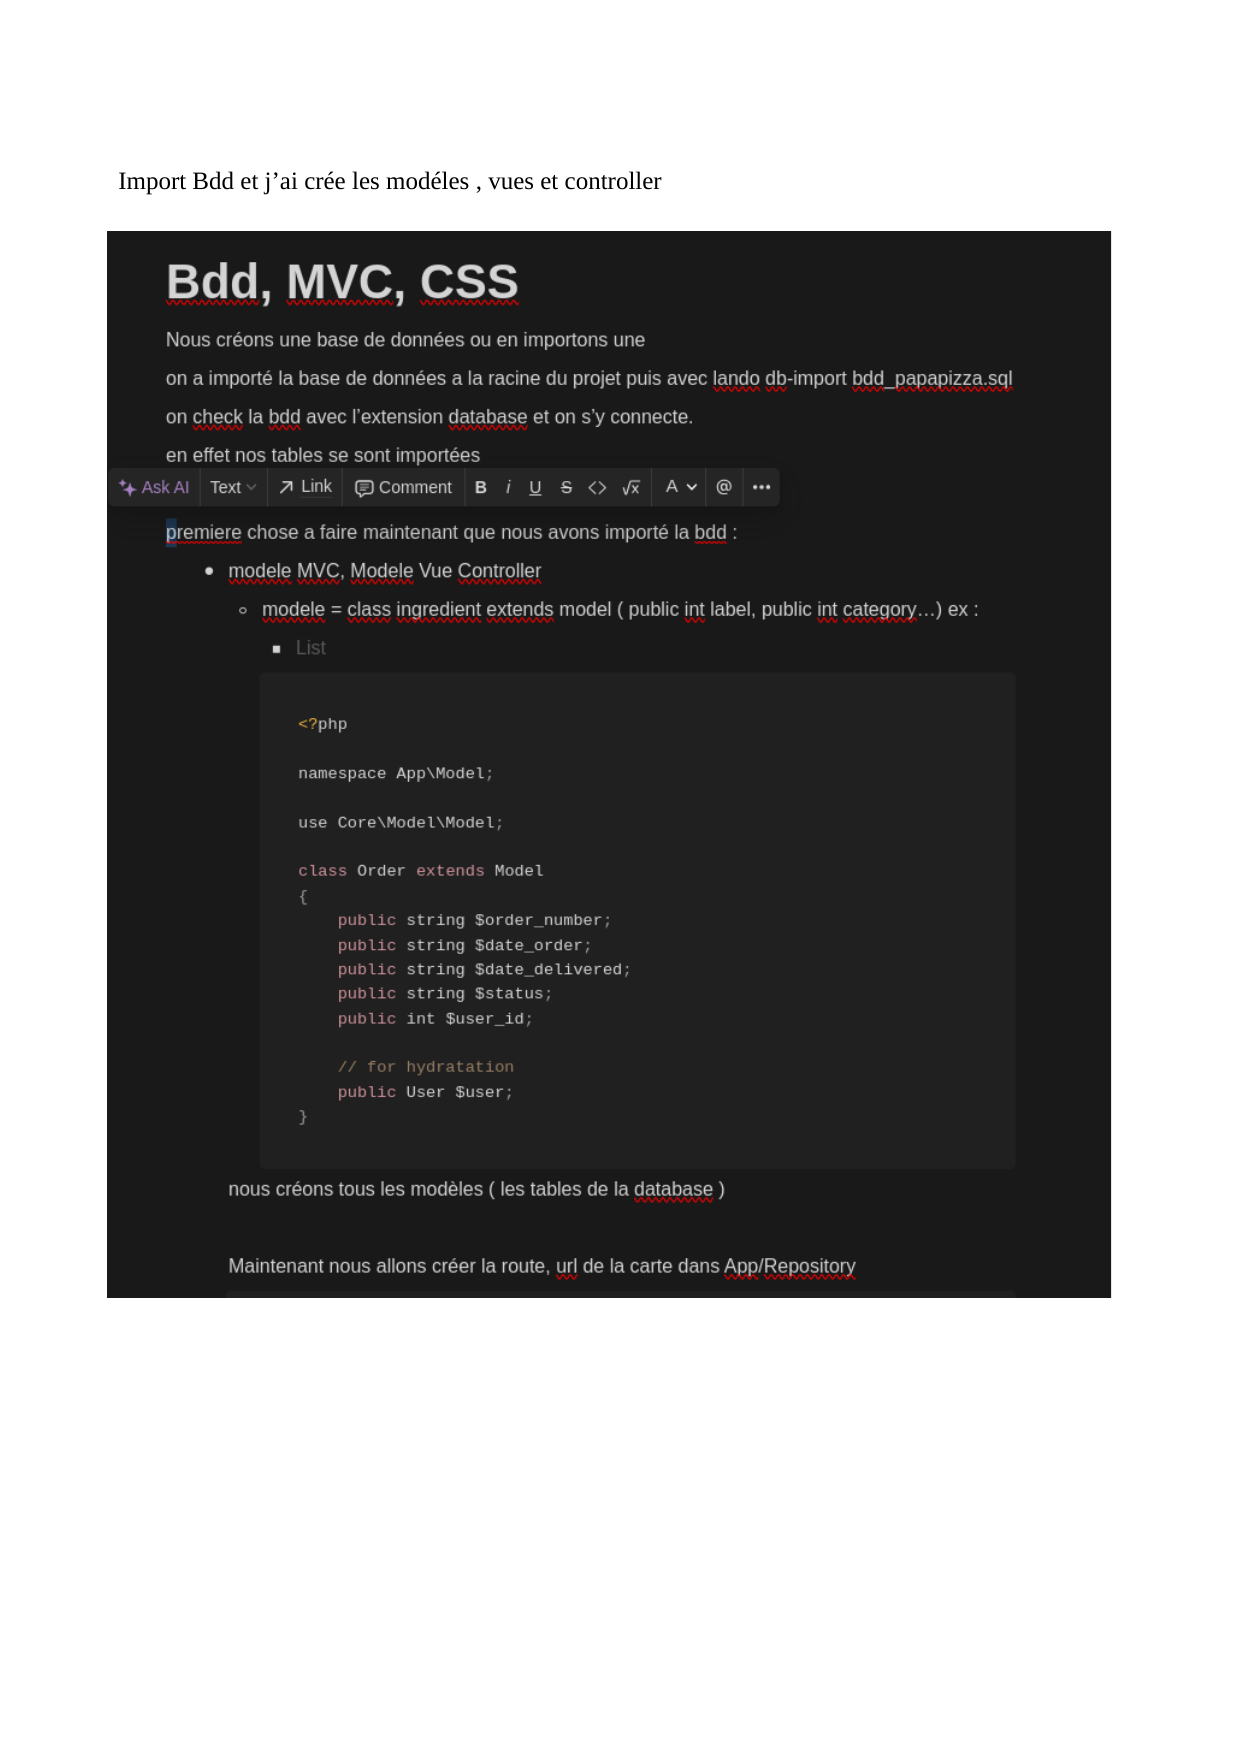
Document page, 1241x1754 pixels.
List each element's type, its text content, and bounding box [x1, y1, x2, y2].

text Import Bdd et j’ai crée les modéles , vues et controller [118, 166, 1122, 194]
picture [107, 231, 1112, 1298]
